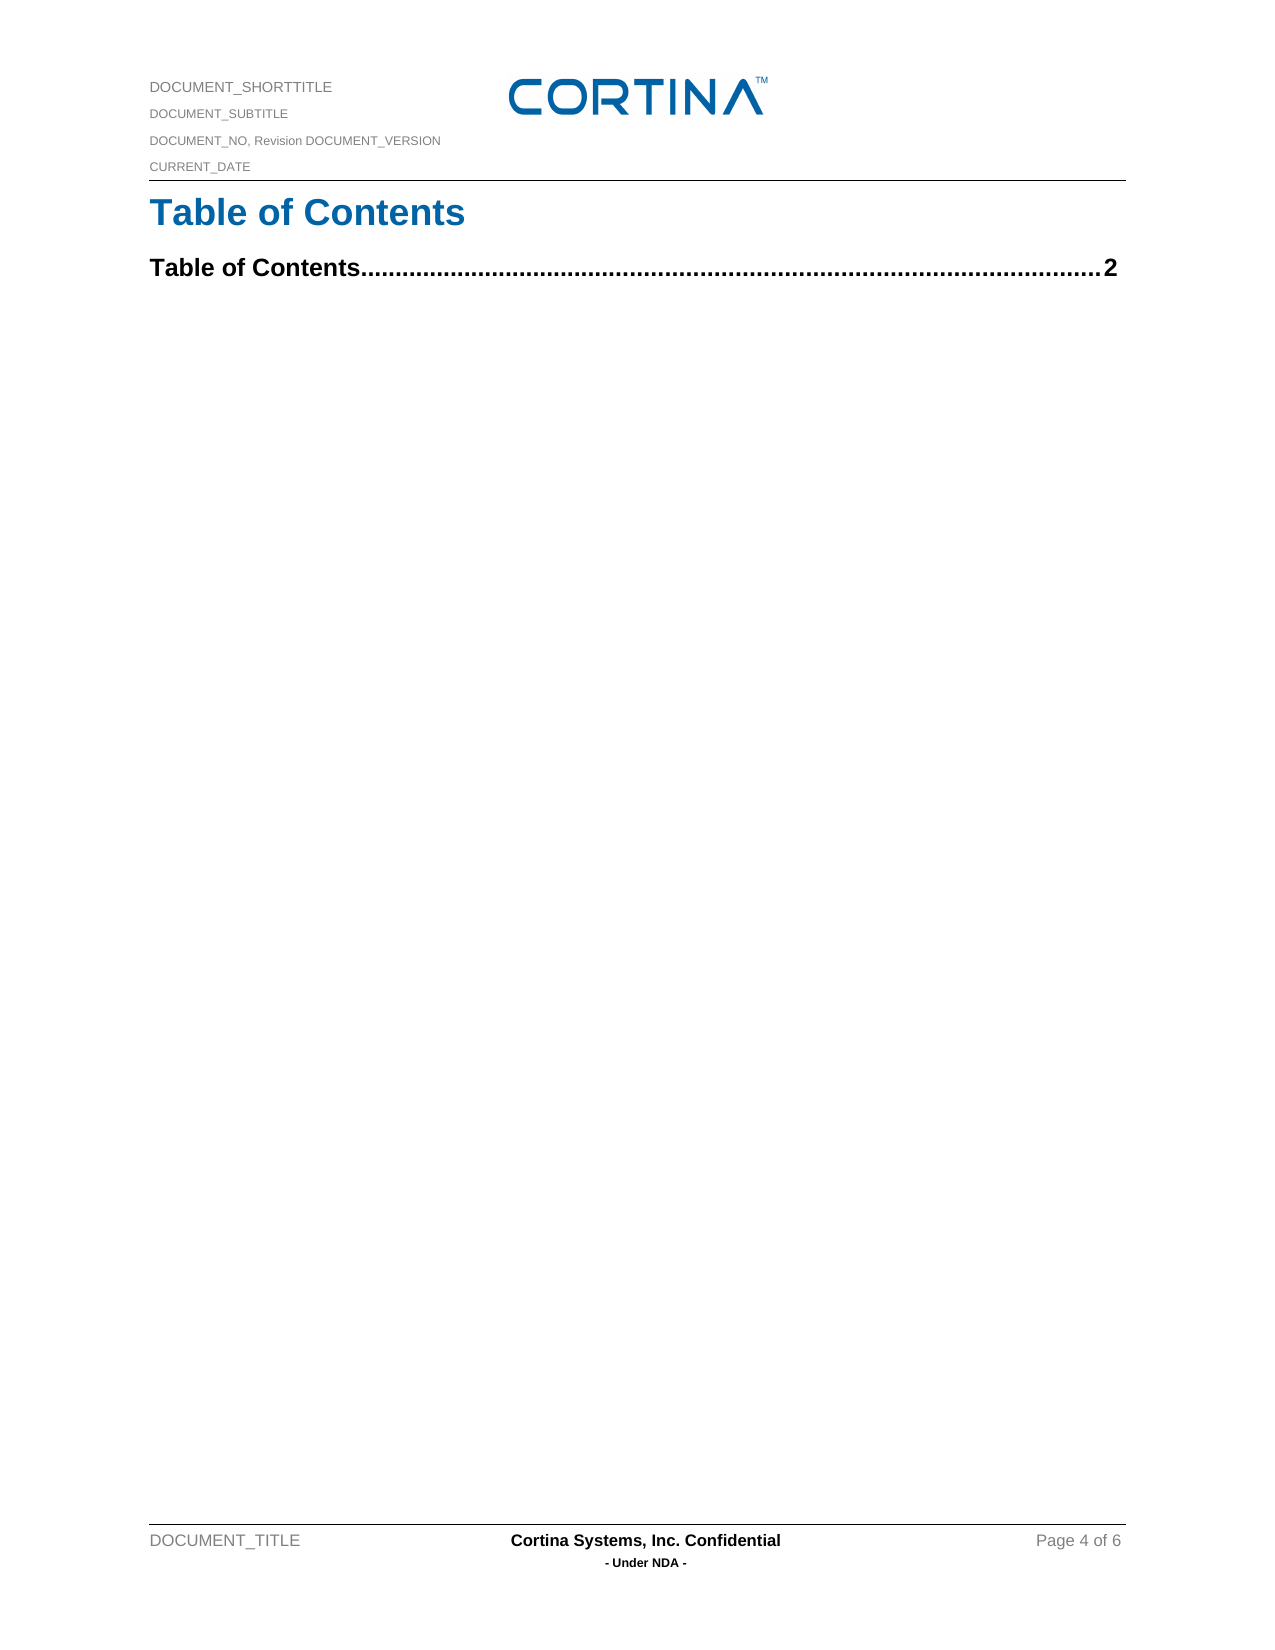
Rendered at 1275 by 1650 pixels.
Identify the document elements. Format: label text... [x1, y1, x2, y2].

text Table of Contents [149, 191, 1126, 234]
text Table of Contents 2 [149, 253, 1126, 281]
picture [507, 72, 771, 118]
